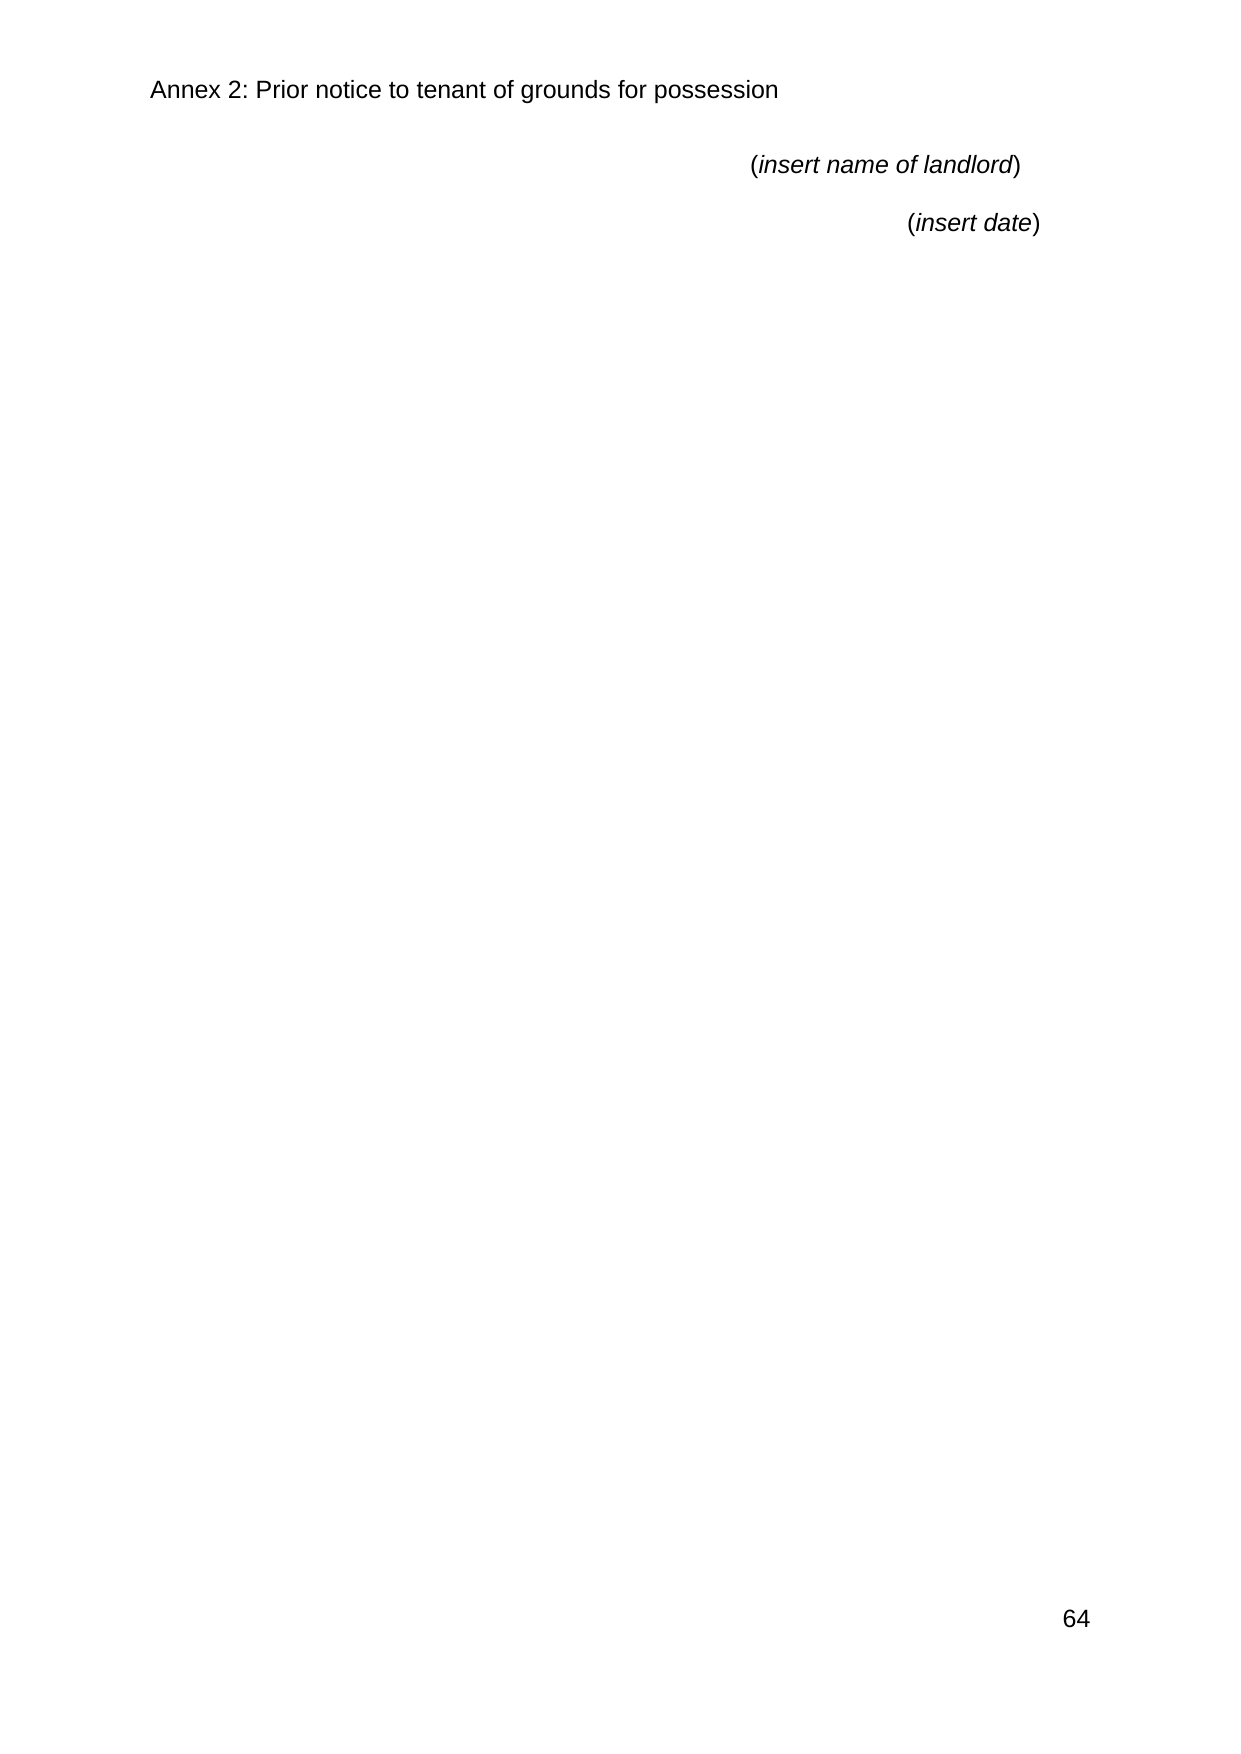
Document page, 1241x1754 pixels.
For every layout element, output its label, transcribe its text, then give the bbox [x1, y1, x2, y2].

list (insert name of landlord) [150, 150, 1090, 179]
list (insert date) [150, 207, 1090, 236]
